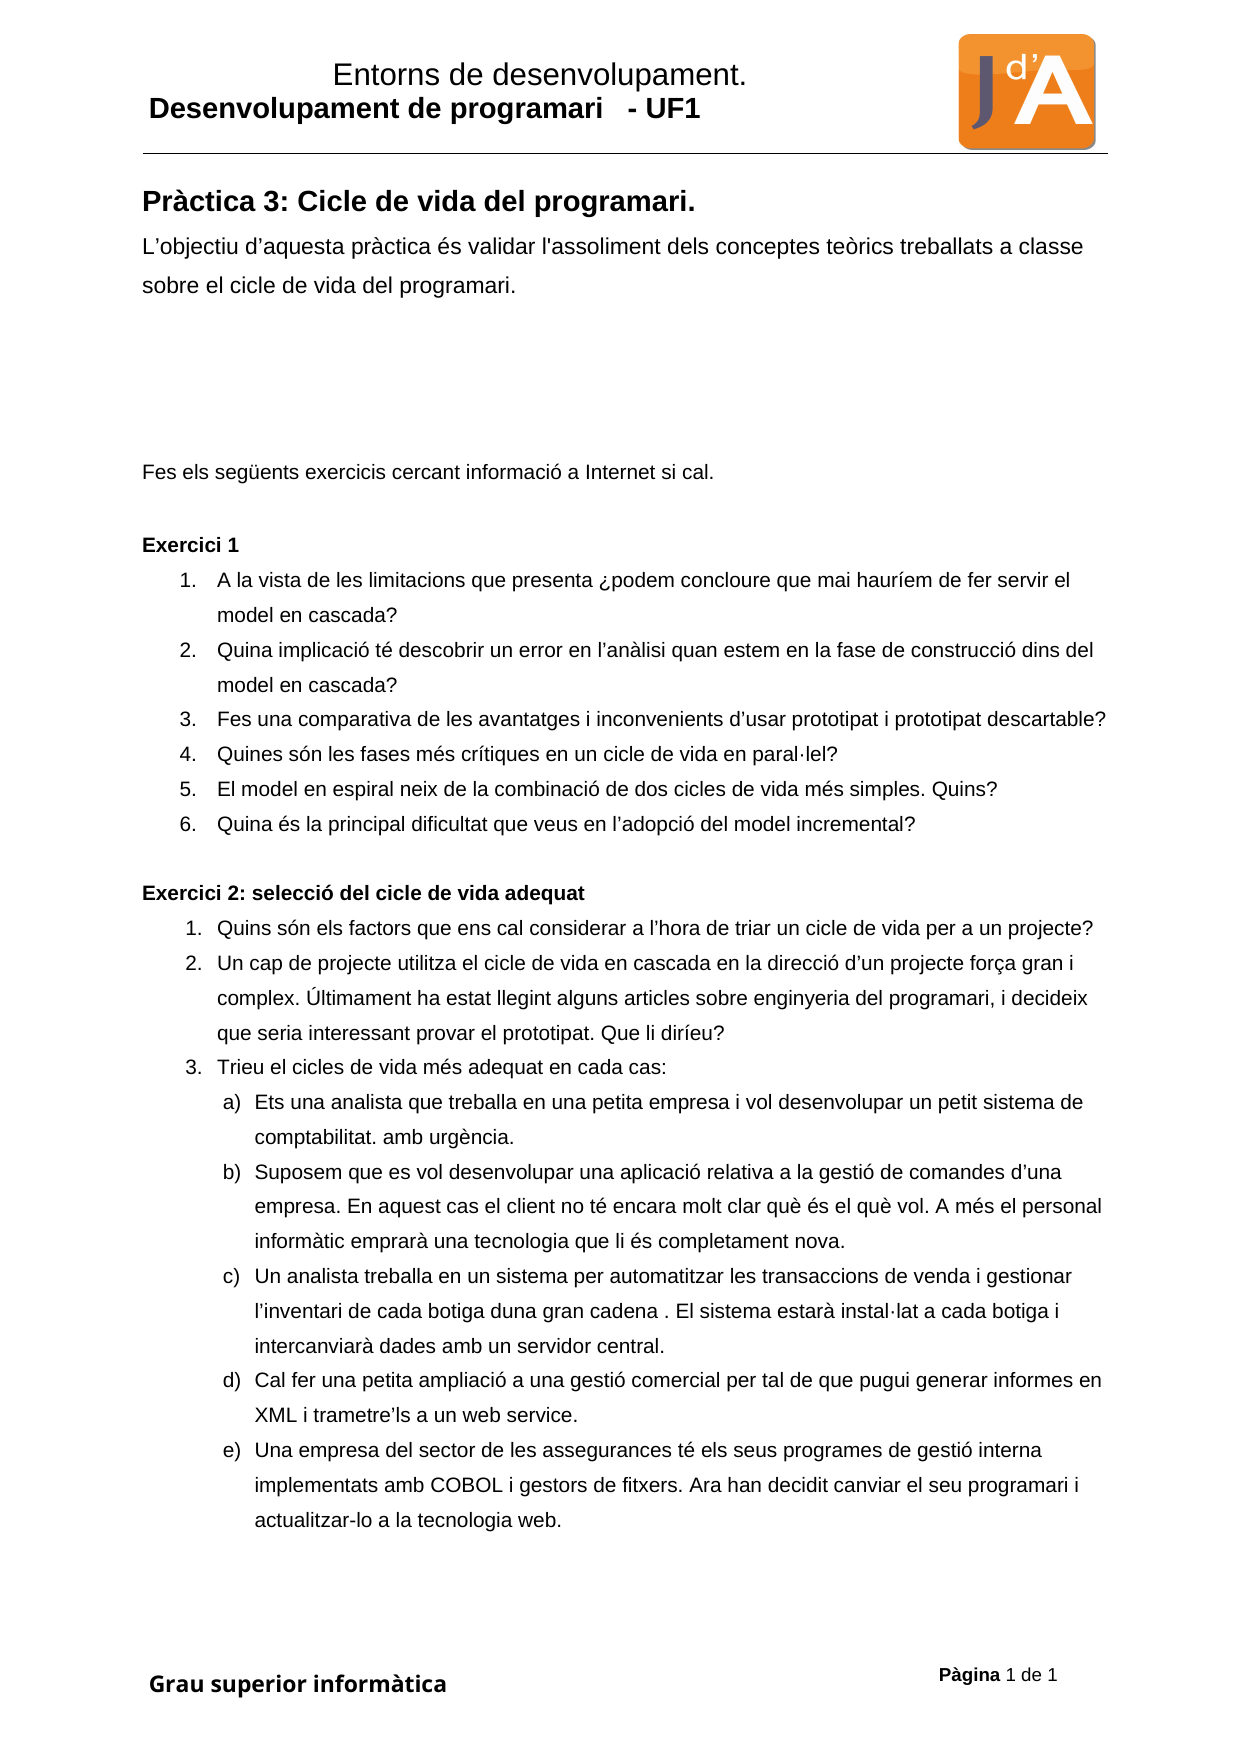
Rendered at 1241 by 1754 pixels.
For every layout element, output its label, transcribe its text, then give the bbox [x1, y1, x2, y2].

list El model en espiral neix de la combinació de dos cicles de vida més simples. Quins? [179, 778, 1107, 801]
list Quina implicació té descobrir un error en l’anàlisi quan estem en la fase de construcció dins del model en cascada? [179, 638, 1107, 696]
list Una empresa del sector de les assegurances té els seus programes de gestió interna implementats amb COBOL i gestors de fitxers. Ara han decidit canviar el seu programari i actualitzar-lo a la tecnologia web. [217, 1439, 1107, 1531]
list Quines són les fases més crítiques en un cicle de vida en paral·lel? [179, 743, 1107, 766]
list Un analista treballa en un sistema per automatitzar les transaccions de venda i gestionar l’inventari de cada botiga duna gran cadena . El sistema estarà instal·lat a cada botiga i intercanviarà dades amb un servidor central. [217, 1265, 1107, 1357]
list Trieu el cicles de vida més adequat en cada cas: [179, 1056, 1107, 1079]
text Exercici 1 [142, 534, 1107, 557]
list Ets una analista que treballa en una petita empresa i vol desenvolupar un petit sistema de comptabilitat. amb urgència. [217, 1091, 1107, 1149]
list Quina és la principal dificultat que veus en l’adopció del model incremental? [179, 812, 1107, 836]
list Un cap de projecte utilitza el cicle de vida en cascada en la direcció d’un projecte força gran i complex. Últimament ha estat llegint alguns articles sobre enginyeria del programari, i decideix que seria interessant provar el prototipat. Que li diríeu? [179, 952, 1107, 1044]
text L’objectiu d’aquesta pràctica és validar l'assoliment dels conceptes teòrics treballats a classe sobre el cicle de vida del programari. [142, 234, 1107, 298]
list Cal fer una petita ampliació a una gestió comercial per tal de que pugui generar informes en XML i trametre’ls a un web service. [217, 1369, 1107, 1427]
list Suposem que es vol desenvolupar una aplicació relativa a la gestió de comandes d’una empresa. En aquest cas el client no té encara molt clar què és el què vol. A més el personal informàtic emprarà una tecnologia que li és completament nova. [217, 1160, 1107, 1253]
list A la vista de les limitacions que presenta ¿podem concloure que mai hauríem de fer servir el model en cascada? [179, 569, 1107, 627]
text Fes els següents exercicis cercant informació a Internet si cal. [142, 461, 1107, 484]
list Fes una comparativa de les avantatges i inconvenients d’usar prototipat i prototipat descartable? [179, 708, 1107, 731]
picture [958, 34, 1096, 150]
list Quins són els factors que ens cal considerar a l’hora de triar un cicle de vida per a un projecte? [179, 917, 1107, 940]
text Exercici 2: selecció del cicle de vida adequat [142, 882, 1107, 905]
text Pràctica 3: Cicle de vida del programari. [142, 185, 1107, 218]
